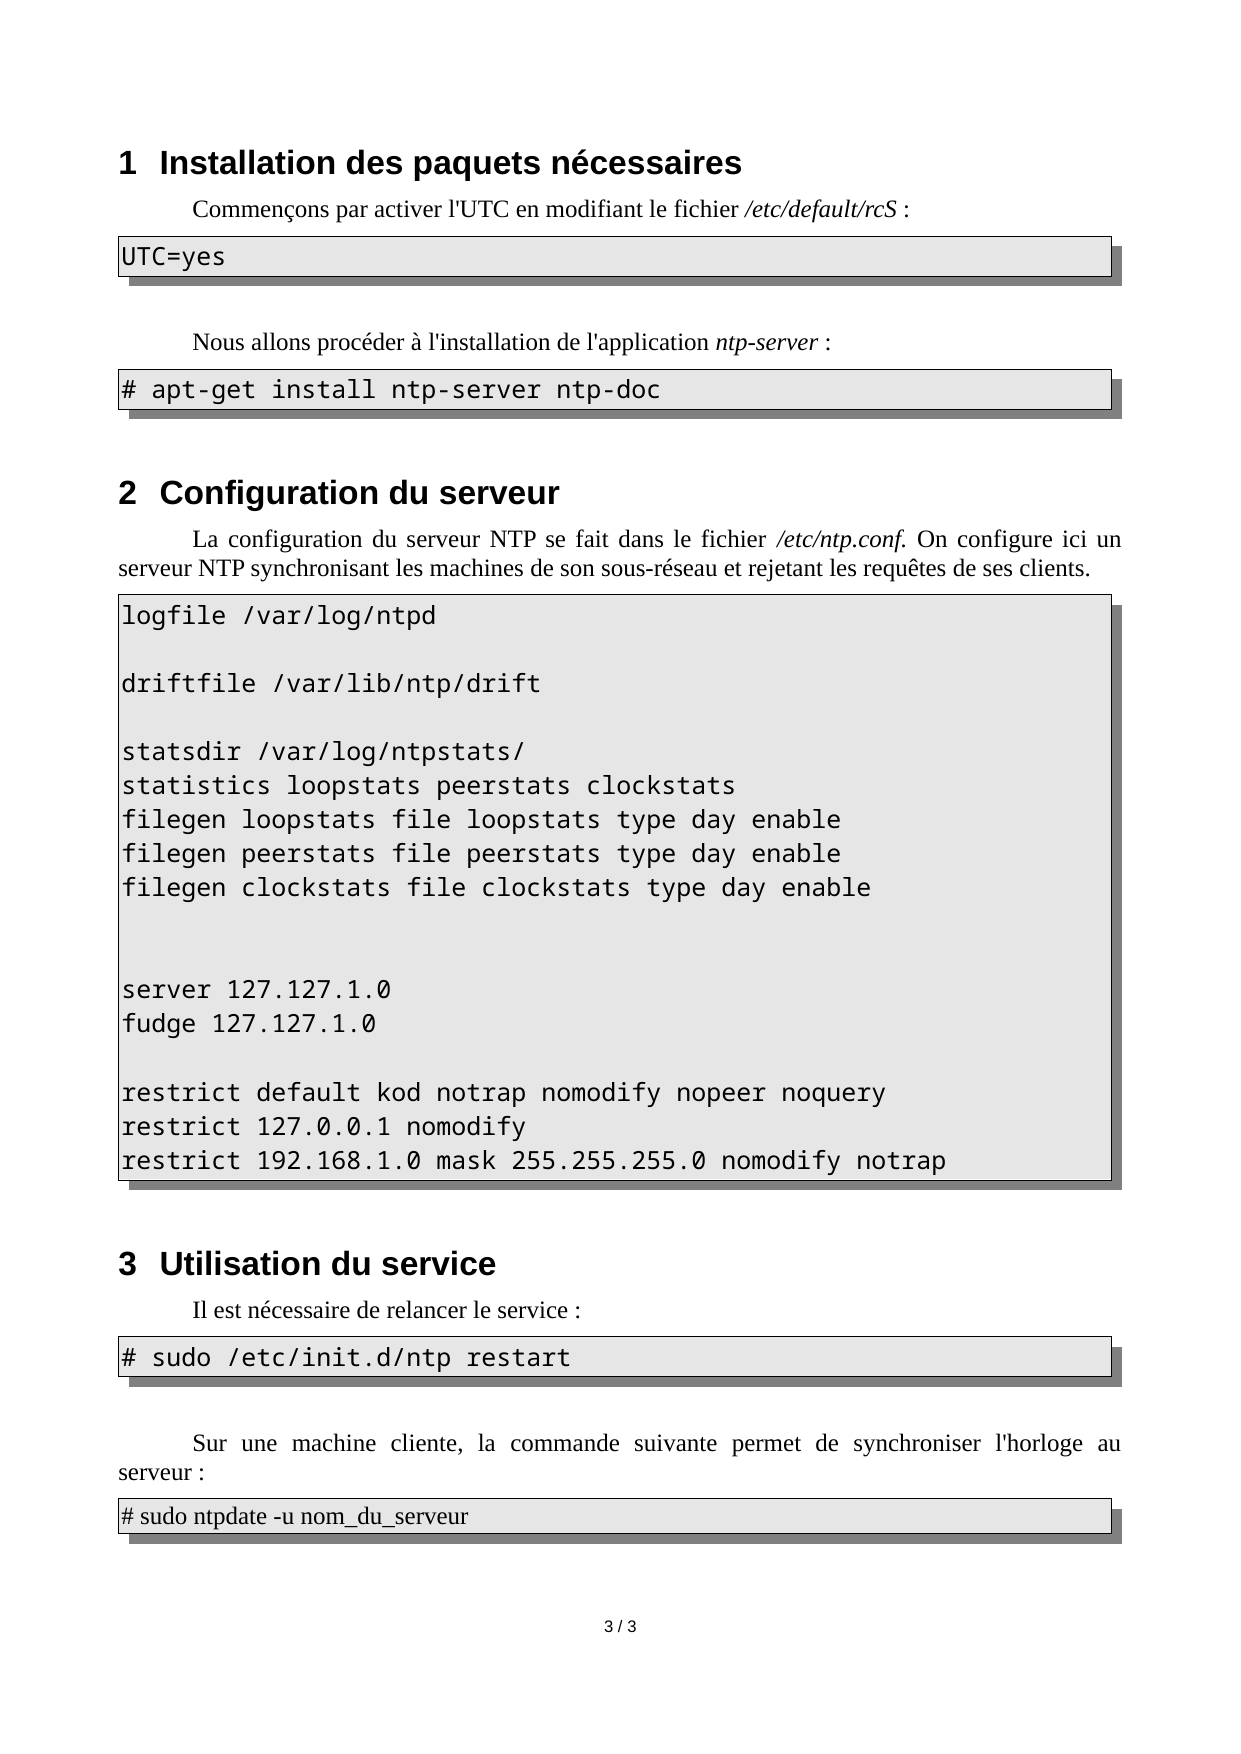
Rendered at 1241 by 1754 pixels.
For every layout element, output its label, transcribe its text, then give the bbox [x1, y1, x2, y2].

text UTC=yes [119, 237, 1111, 276]
text fudge 127.127.1.0 [119, 1003, 1111, 1037]
text restrict 192.168.1.0 mask 255.255.255.0 nomodify notrap [119, 1139, 1111, 1179]
text filegen loopstats file loopstats type day enable [119, 799, 1111, 833]
text filegen peerstats file peerstats type day enable [119, 833, 1111, 867]
text # sudo ntpdate -u nom_du_serveur [119, 1499, 1111, 1533]
text statistics loopstats peerstats clockstats [119, 765, 1111, 799]
text statsdir /var/log/ntpstats/ [119, 731, 1111, 765]
subtitle Configuration du serveur [118, 473, 1122, 512]
subtitle Utilisation du service [118, 1244, 1122, 1282]
text Commençons par activer l'UTC en modifiant le fichier /etc/default/rcS : [118, 194, 1122, 223]
text # apt-get install ntp-server ntp-doc [119, 370, 1111, 409]
subtitle Installation des paquets nécessaires [118, 143, 1122, 182]
text Nous allons procéder à l'installation de l'application ntp-server : [118, 327, 1122, 356]
text logfile /var/log/ntpd [119, 595, 1111, 628]
text # sudo /etc/init.d/ntp restart [119, 1337, 1111, 1376]
text server 127.127.1.0 [119, 969, 1111, 1003]
text driftfile /var/lib/ntp/drift [119, 662, 1111, 697]
text restrict default kod notrap nomodify nopeer noquery [119, 1071, 1111, 1105]
text filegen clockstats file clockstats type day enable [119, 867, 1111, 901]
text restrict 127.0.0.1 nomodify [119, 1105, 1111, 1139]
text La configuration du serveur NTP se fait dans le fichier /etc/ntp.conf. On configure ici un serveur NTP synchronisant les machines de son sous-réseau et rejetant les requêtes de ses clients. [118, 524, 1122, 582]
text Sur une machine cliente, la commande suivante permet de synchroniser l'horloge au serveur : [118, 1428, 1122, 1486]
text Il est nécessaire de relancer le service : [118, 1295, 1122, 1324]
